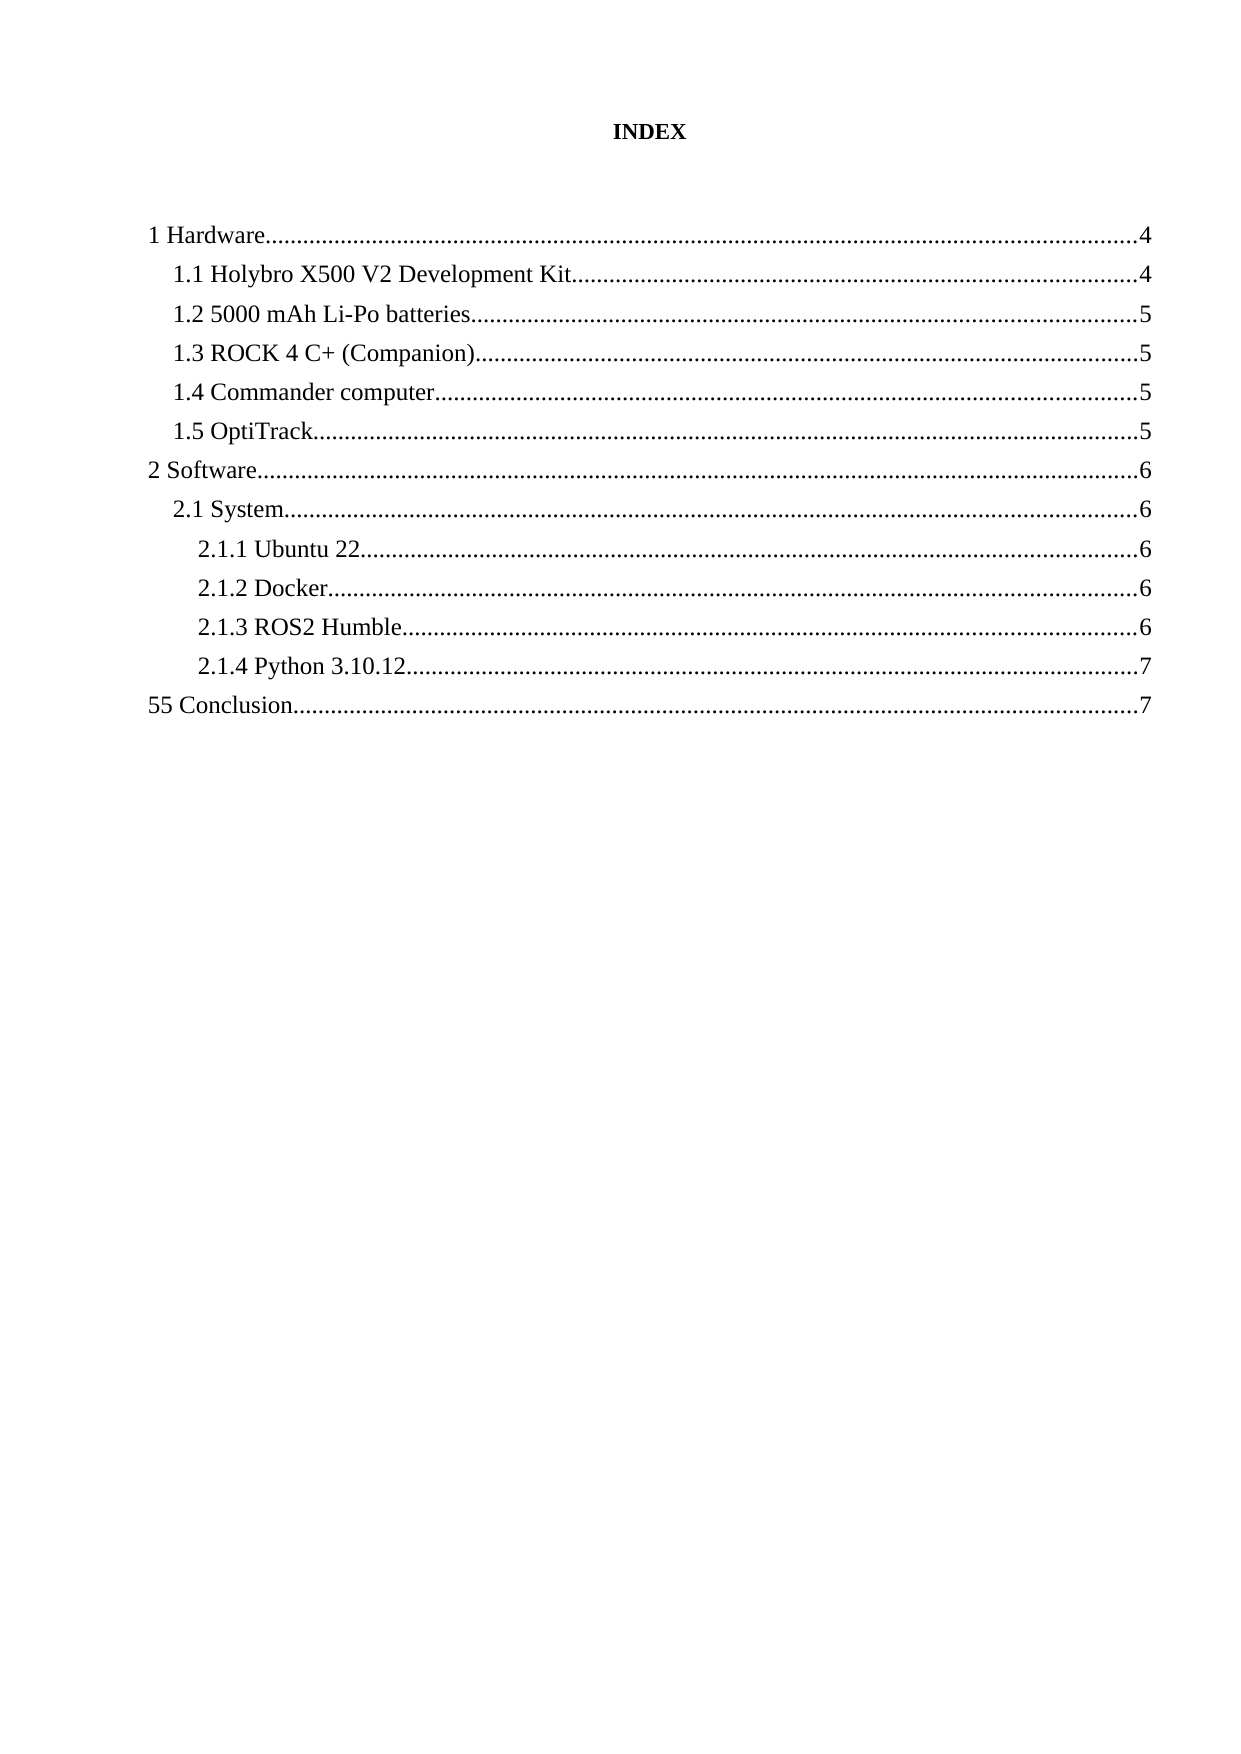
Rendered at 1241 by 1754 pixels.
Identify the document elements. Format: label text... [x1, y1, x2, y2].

text 1 Hardware 4 [148, 220, 1152, 249]
text 2.1.1 Ubuntu 22 6 [198, 534, 1152, 562]
text 55 Conclusion 7 [148, 690, 1152, 719]
text 1.5 OptiTrack 5 [173, 416, 1152, 445]
text 1.2 5000 mAh Li-Po batteries 5 [173, 299, 1152, 327]
text 2.1.2 Docker 6 [198, 573, 1152, 602]
text 1.3 ROCK 4 C+ (Companion) 5 [173, 338, 1152, 367]
text 1.4 Commander computer 5 [173, 377, 1152, 406]
text 1.1 Holybro X500 V2 Development Kit 4 [173, 259, 1152, 288]
text 2.1.4 Python 3.10.12 7 [198, 651, 1152, 680]
text INDEX [148, 118, 1152, 144]
text 2 Software 6 [148, 455, 1152, 484]
text 2.1 System 6 [173, 494, 1152, 523]
text 2.1.3 ROS2 Humble 6 [198, 612, 1152, 641]
